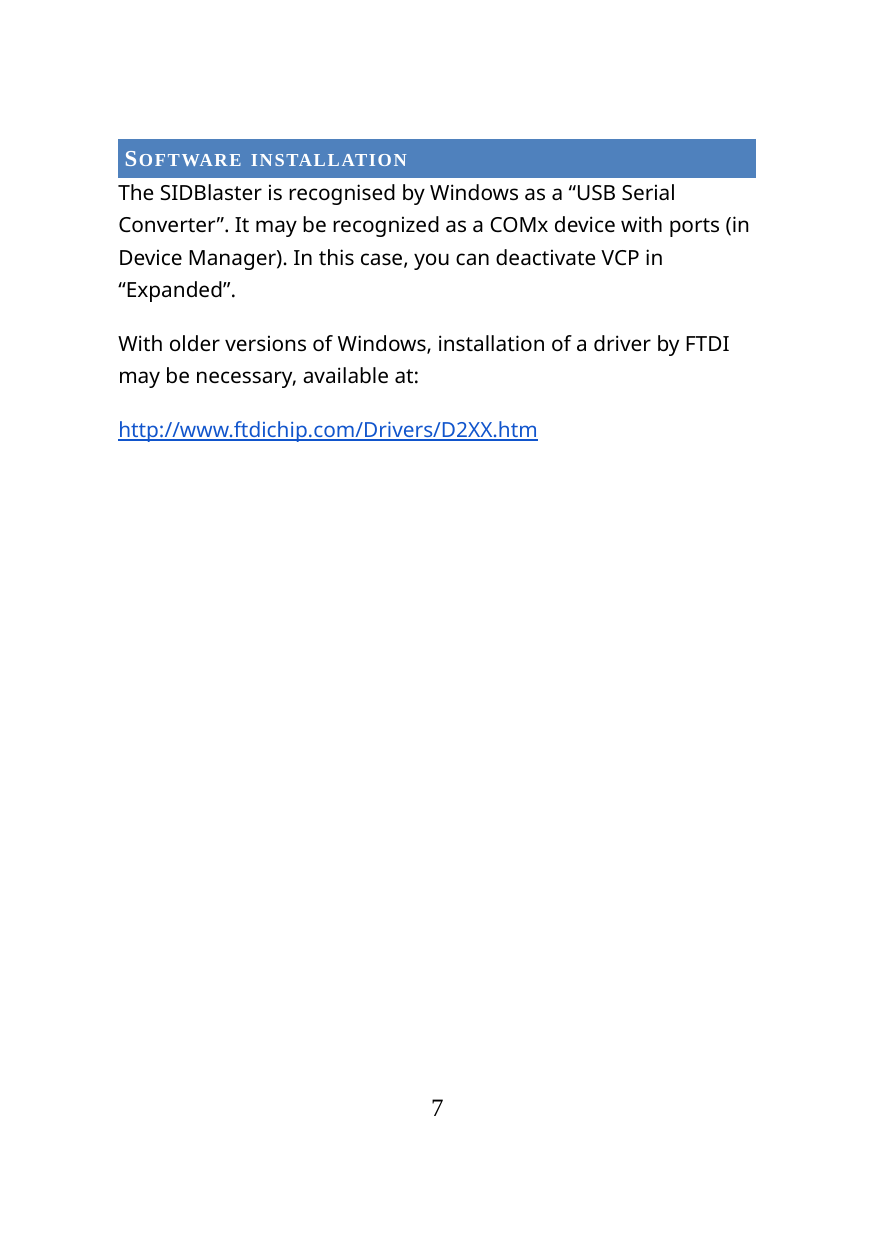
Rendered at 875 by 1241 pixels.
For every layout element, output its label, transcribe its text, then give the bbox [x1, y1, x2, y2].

subtitle Software installation [124, 145, 750, 172]
text http://www.ftdichip.com/Drivers/D2XX.htm [118, 415, 756, 443]
text The SIDBlaster is recognised by Windows as a “USB Serial Converter”. It may be recognized as a COMx device with ports (in Device Manager). In this case, you can deactivate VCP in “Expanded”. [118, 178, 756, 304]
text With older versions of Windows, installation of a driver by FTDI may be necessary, available at: [118, 329, 756, 390]
